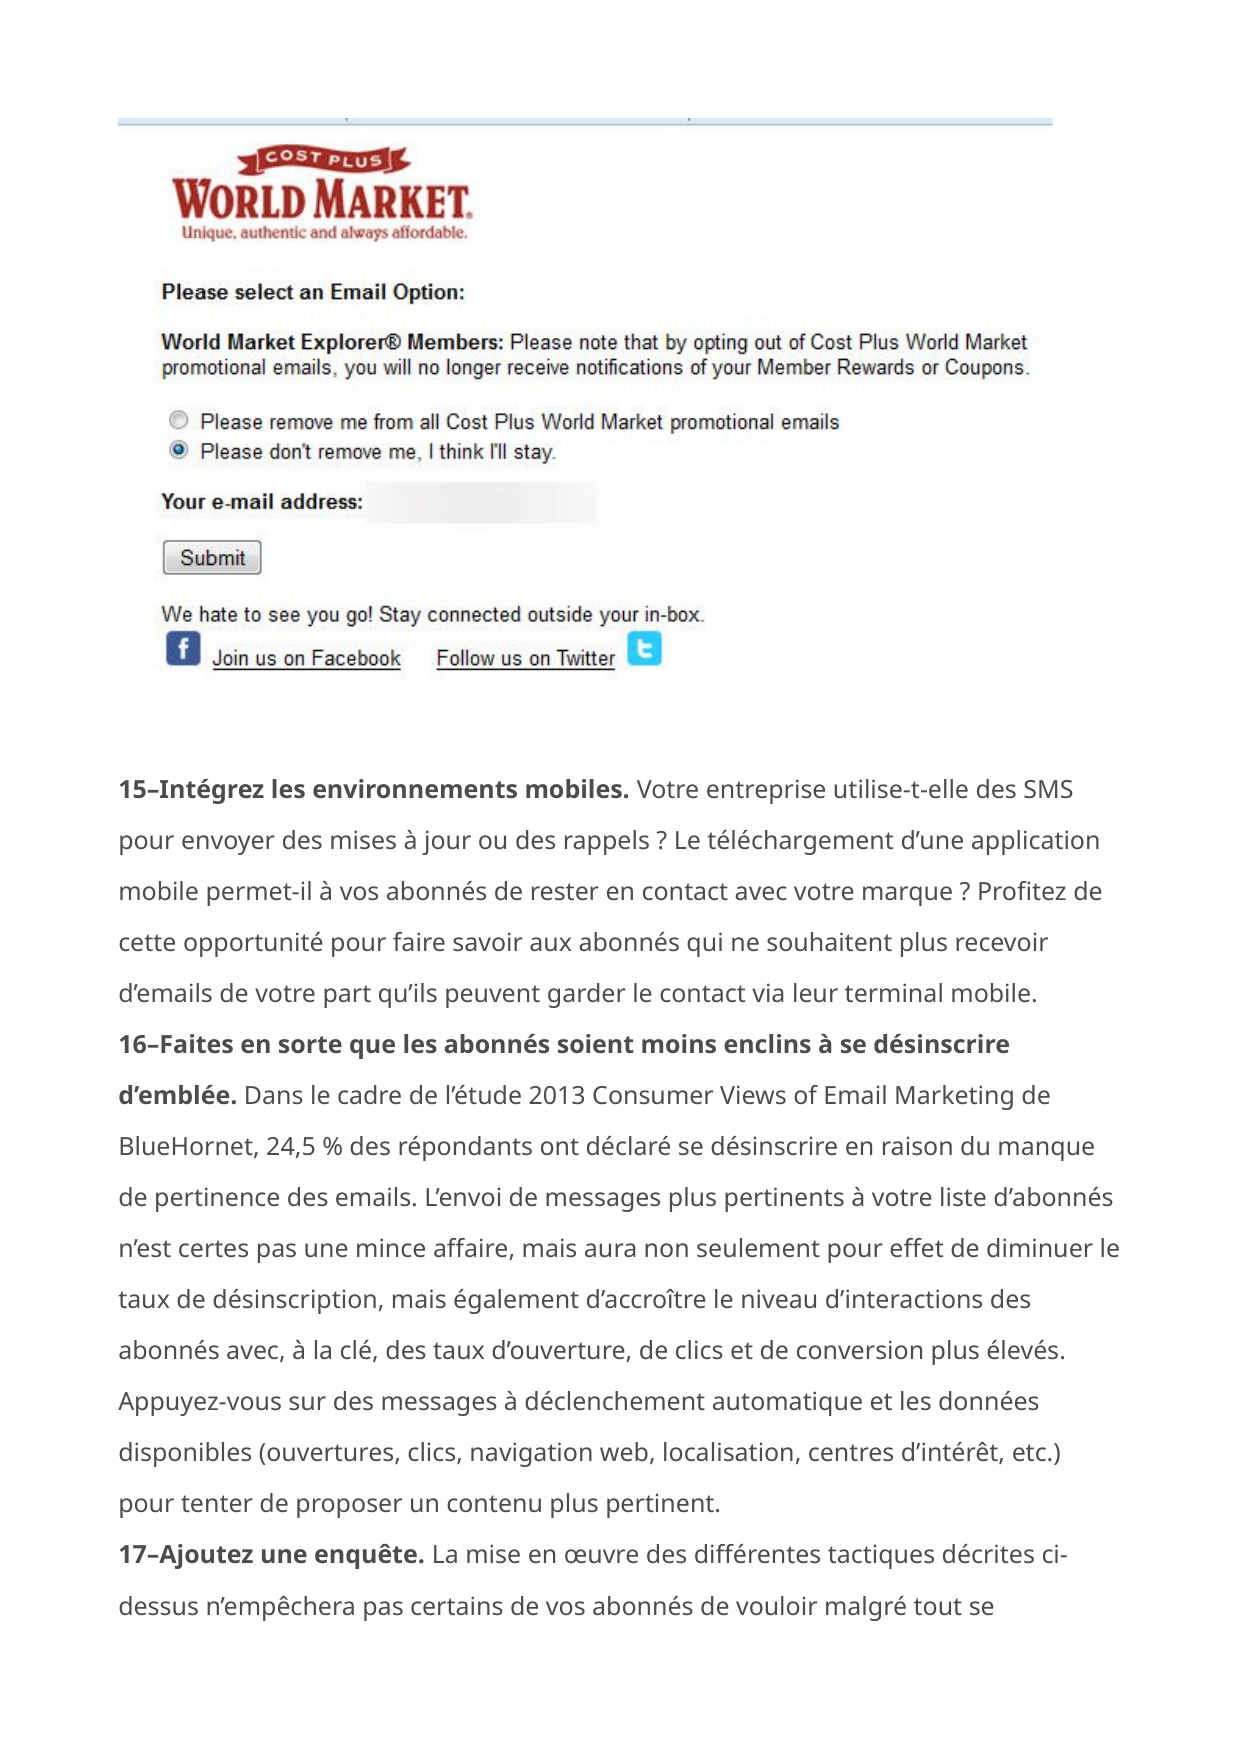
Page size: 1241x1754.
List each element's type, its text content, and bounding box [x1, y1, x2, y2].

text 17–Ajoutez une enquête. La mise en œuvre des différentes tactiques décrites ci-dessus n’empêchera pas certains de vos abonnés de vouloir malgré tout se [118, 1537, 1122, 1622]
text 15–Intégrez les environnements mobiles. Votre entreprise utilise-t-elle des SMS pour envoyer des mises à jour ou des rappels ? Le téléchargement d’une application mobile permet-il à vos abonnés de rester en contact avec votre marque ? Profitez de cette opportunité pour faire savoir aux abonnés qui ne souhaitent plus recevoir d’emails de votre part qu’ils peuvent garder le contact via leur terminal mobile. [118, 772, 1122, 1010]
picture [118, 118, 1053, 758]
text 16–Faites en sorte que les abonnés soient moins enclins à se désinscrire d’emblée. Dans le cadre de l’étude 2013 Consumer Views of Email Marketing de BlueHornet, 24,5 % des répondants ont déclaré se désinscrire en raison du manque de pertinence des emails. L’envoi de messages plus pertinents à votre liste d’abonnés n’est certes pas une mince affaire, mais aura non seulement pour effet de diminuer le taux de désinscription, mais également d’accroître le niveau d’interactions des abonnés avec, à la clé, des taux d’ouverture, de clics et de conversion plus élevés. Appuyez-vous sur des messages à déclenchement automatique et les données disponibles (ouvertures, clics, navigation web, localisation, centres d’intérêt, etc.) pour tenter de proposer un contenu plus pertinent. [118, 1027, 1122, 1520]
